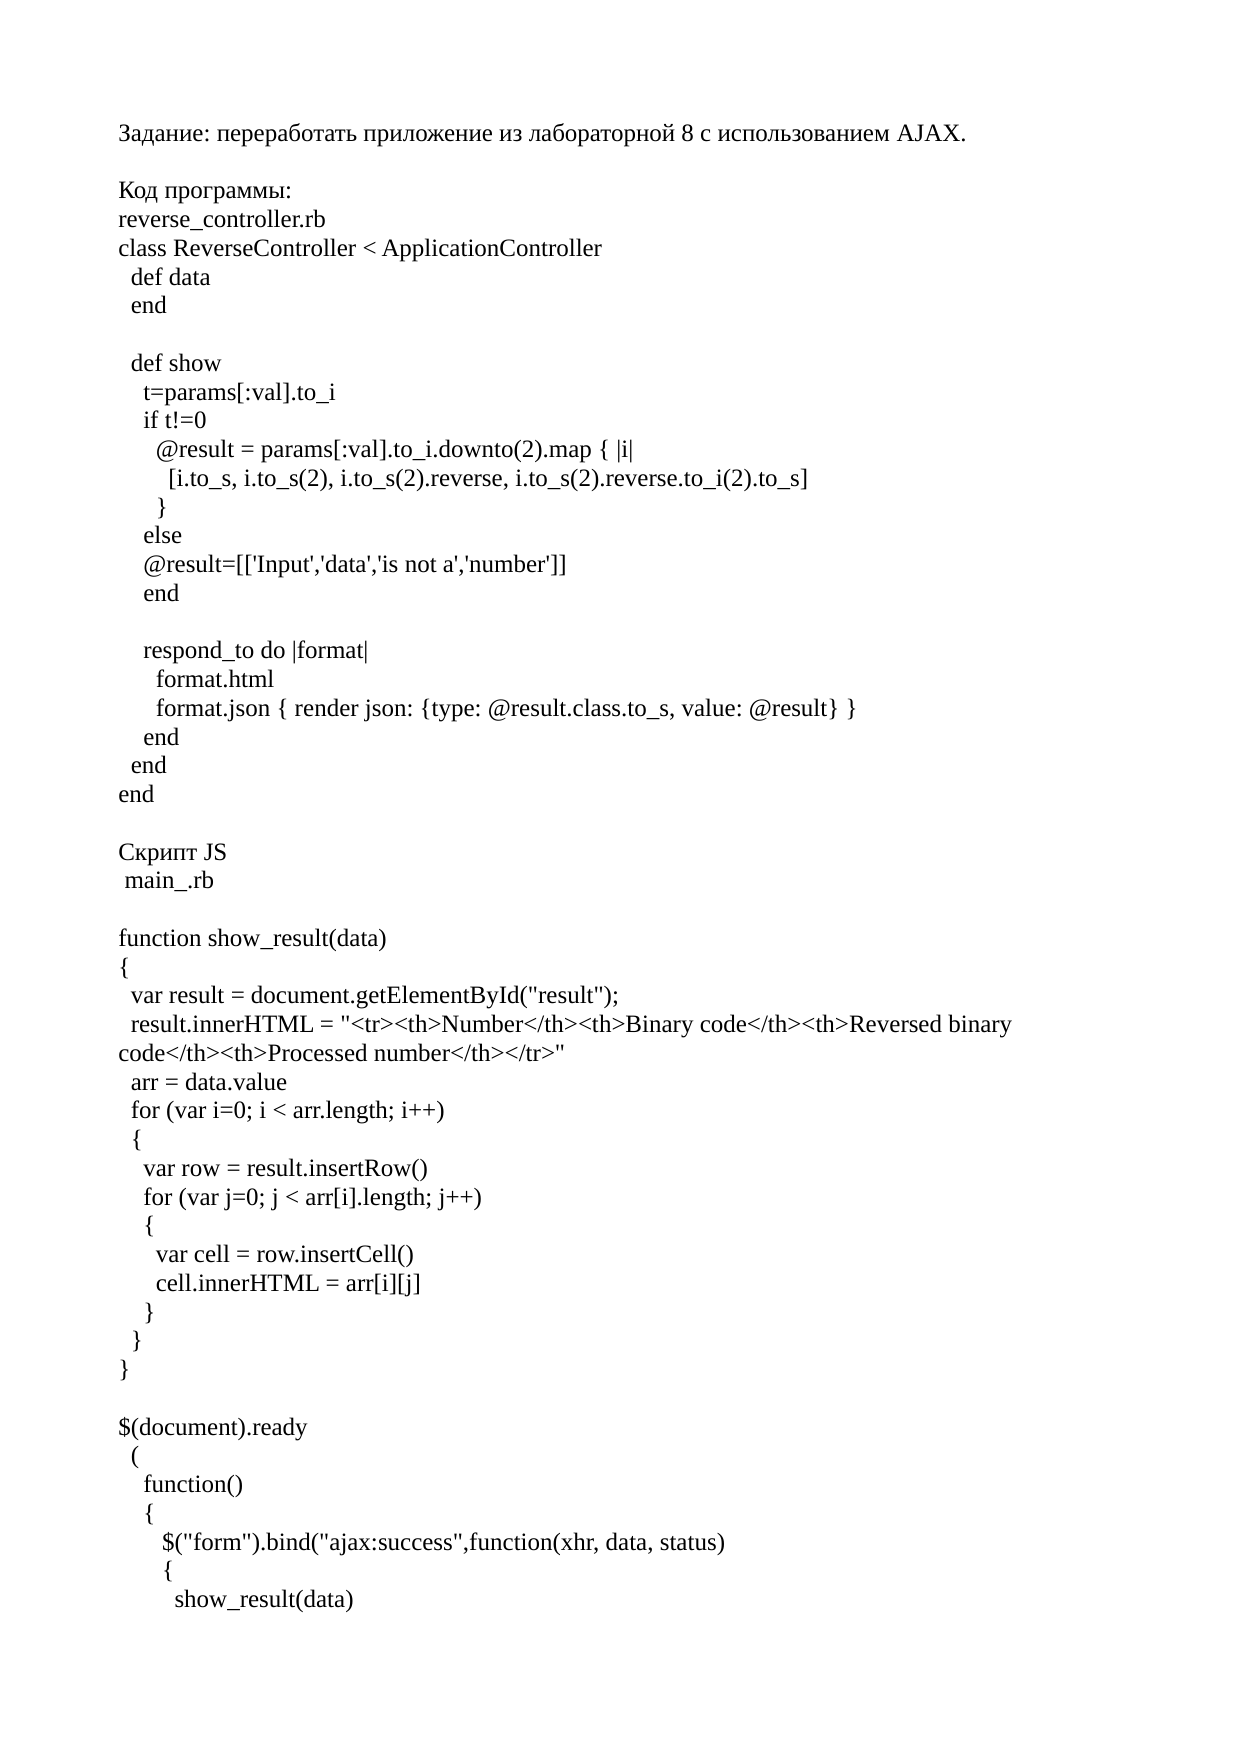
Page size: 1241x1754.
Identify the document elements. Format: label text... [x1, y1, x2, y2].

text class ReverseController < ApplicationController def data end def show t=params[:val].to_i if t!=0 @result = params[:val].to_i.downto(2).map { |i| [i.to_s, i.to_s(2), i.to_s(2).reverse, i.to_s(2).reverse.to_i(2).to_s] } else @result=[['Input','data','is not a','number']] end respond_to do |format| format.html format.json { render json: {type: @result.class.to_s, value: @result} } end end end [118, 233, 1122, 837]
text Код программы: [118, 176, 1122, 204]
text Задание: переработать приложение из лабораторной 8 с использованием AJAX. [118, 118, 1122, 147]
text function show_result(data) { var result = document.getElementById("result"); result.innerHTML = "<tr><th>Number</th><th>Binary code</th><th>Reversed binary code</th><th>Processed number</th></tr>" arr = data.value for (var i=0; i < arr.length; i++) { var row = result.insertRow() for (var j=0; j < arr[i].length; j++) { var cell = row.insertCell() cell.innerHTML = arr[i][j] } } } $(document).ready ( function() { $("form").bind("ajax:success",function(xhr, data, status) { show_result(data) [118, 923, 1122, 1613]
text main_.rb [118, 866, 1122, 894]
text Скрипт JS [118, 837, 1122, 866]
text reverse_controller.rb [118, 204, 1122, 233]
